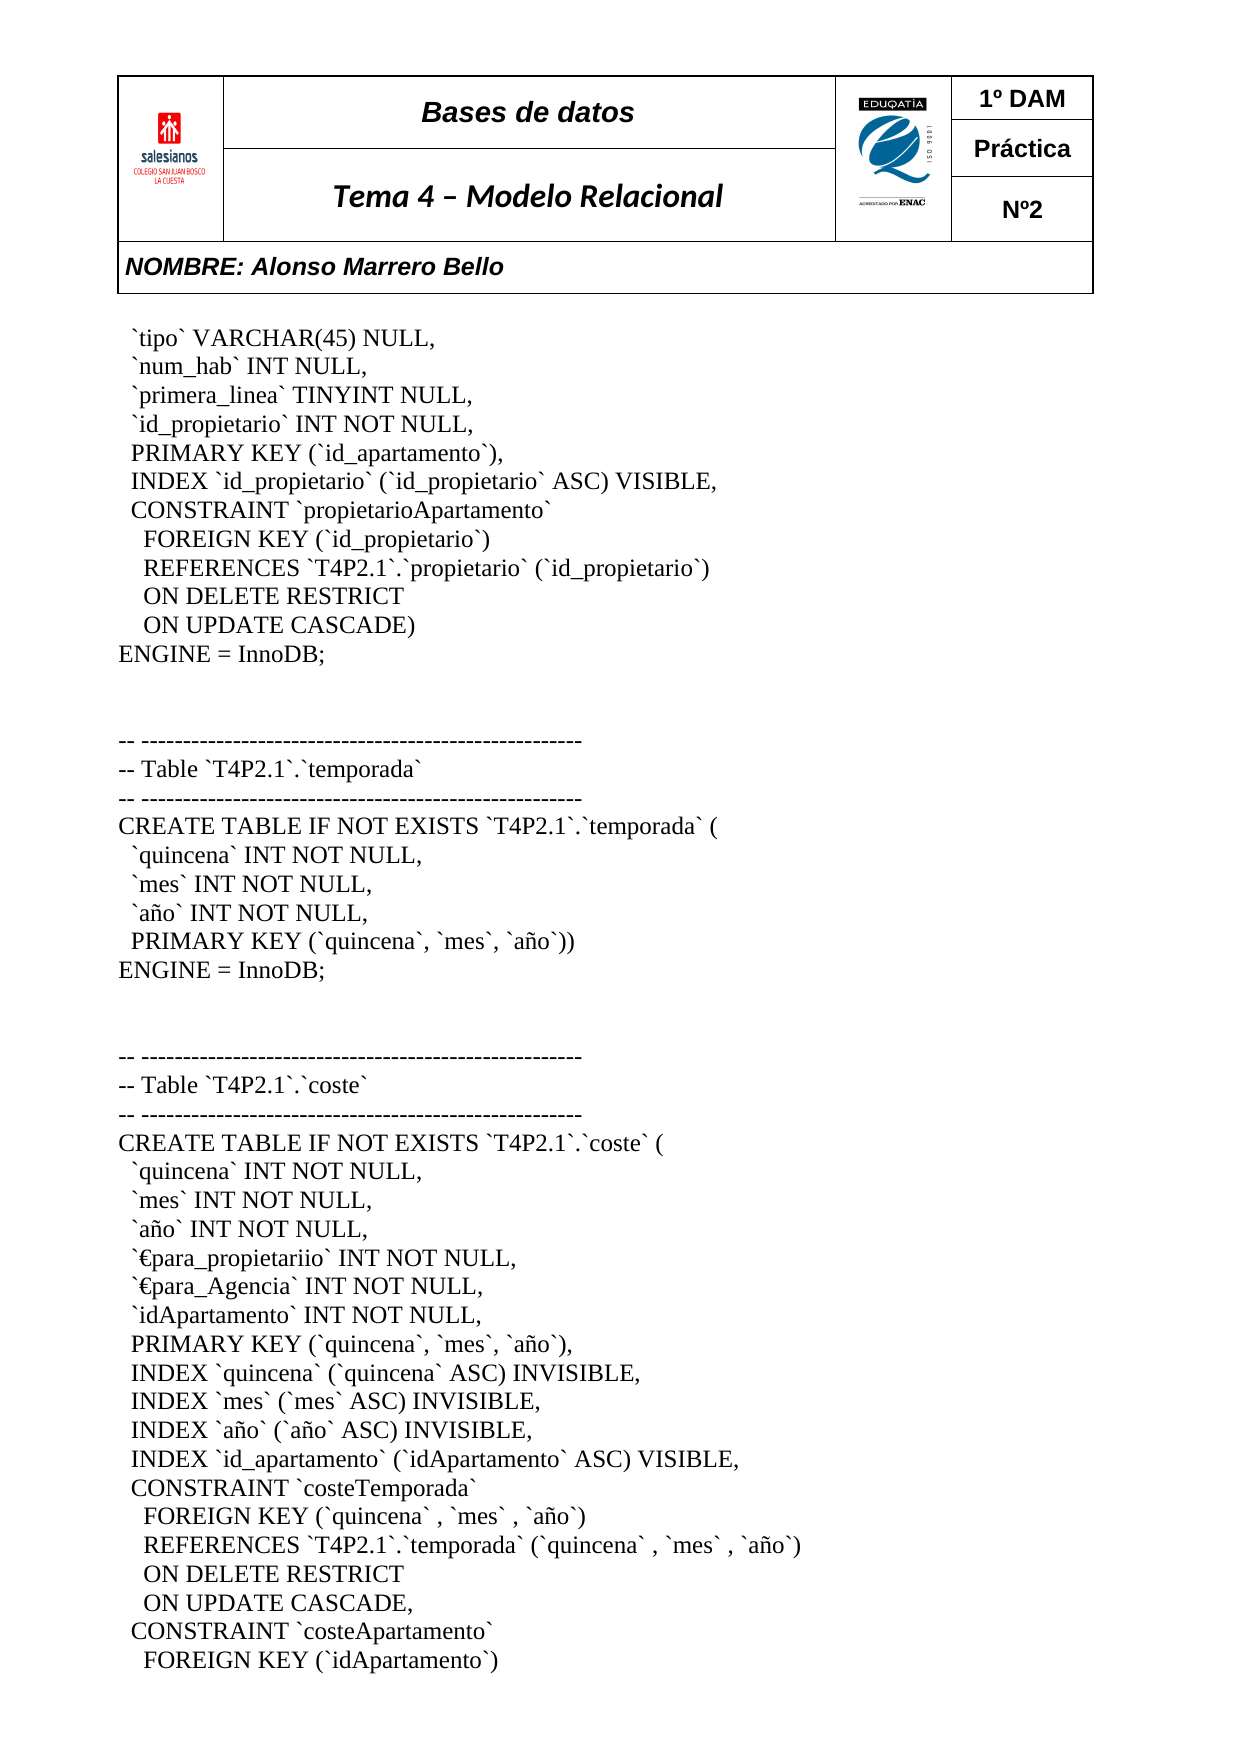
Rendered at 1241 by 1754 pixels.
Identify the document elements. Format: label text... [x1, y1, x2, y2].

text INDEX `año` (`año` ASC) INVISIBLE, [118, 1415, 1093, 1444]
text `mes` INT NOT NULL, [118, 869, 1093, 898]
text ON DELETE RESTRICT [118, 581, 1093, 610]
text `id_propietario` INT NOT NULL, [118, 409, 1093, 438]
text REFERENCES `T4P2.1`.`temporada` (`quincena` , `mes` , `año`) [118, 1530, 1093, 1559]
text -- ----------------------------------------------------- [118, 1041, 1093, 1070]
text `idApartamento` INT NOT NULL, [118, 1300, 1093, 1329]
text `año` INT NOT NULL, [118, 898, 1093, 926]
text PRIMARY KEY (`id_apartamento`), [118, 438, 1093, 466]
text INDEX `quincena` (`quincena` ASC) INVISIBLE, [118, 1358, 1093, 1386]
text INDEX `mes` (`mes` ASC) INVISIBLE, [118, 1386, 1093, 1415]
text -- ----------------------------------------------------- [118, 1099, 1093, 1128]
text FOREIGN KEY (`idApartamento`) [118, 1645, 1093, 1674]
text INDEX `id_apartamento` (`idApartamento` ASC) VISIBLE, [118, 1444, 1093, 1473]
text CREATE TABLE IF NOT EXISTS `T4P2.1`.`coste` ( [118, 1128, 1093, 1156]
picture [857, 97, 933, 206]
text `€para_Agencia` INT NOT NULL, [118, 1271, 1093, 1300]
text CONSTRAINT `costeApartamento` [118, 1616, 1093, 1645]
text `tipo` VARCHAR(45) NULL, [118, 323, 1093, 351]
text `quincena` INT NOT NULL, [118, 840, 1093, 869]
text INDEX `id_propietario` (`id_propietario` ASC) VISIBLE, [118, 466, 1093, 495]
text ON DELETE RESTRICT [118, 1559, 1093, 1588]
text `primera_linea` TINYINT NULL, [118, 380, 1093, 409]
text -- Table `T4P2.1`.`temporada` [118, 754, 1093, 783]
text `mes` INT NOT NULL, [118, 1185, 1093, 1214]
text ENGINE = InnoDB; [118, 955, 1093, 984]
text ENGINE = InnoDB; [118, 639, 1093, 668]
text FOREIGN KEY (`id_propietario`) [118, 524, 1093, 553]
text REFERENCES `T4P2.1`.`propietario` (`id_propietario`) [118, 553, 1093, 581]
picture [126, 101, 215, 196]
text ON UPDATE CASCADE) [118, 610, 1093, 639]
text -- ----------------------------------------------------- [118, 783, 1093, 811]
text CREATE TABLE IF NOT EXISTS `T4P2.1`.`temporada` ( [118, 811, 1093, 840]
text CONSTRAINT `propietarioApartamento` [118, 495, 1093, 524]
text PRIMARY KEY (`quincena`, `mes`, `año`), [118, 1329, 1093, 1358]
text `año` INT NOT NULL, [118, 1214, 1093, 1243]
text -- Table `T4P2.1`.`coste` [118, 1070, 1093, 1099]
text CONSTRAINT `costeTemporada` [118, 1473, 1093, 1501]
text ON UPDATE CASCADE, [118, 1588, 1093, 1616]
text -- ----------------------------------------------------- [118, 725, 1093, 754]
text PRIMARY KEY (`quincena`, `mes`, `año`)) [118, 926, 1093, 955]
text FOREIGN KEY (`quincena` , `mes` , `año`) [118, 1501, 1093, 1530]
text `€para_propietariio` INT NOT NULL, [118, 1243, 1093, 1271]
text `quincena` INT NOT NULL, [118, 1156, 1093, 1185]
text `num_hab` INT NULL, [118, 351, 1093, 380]
